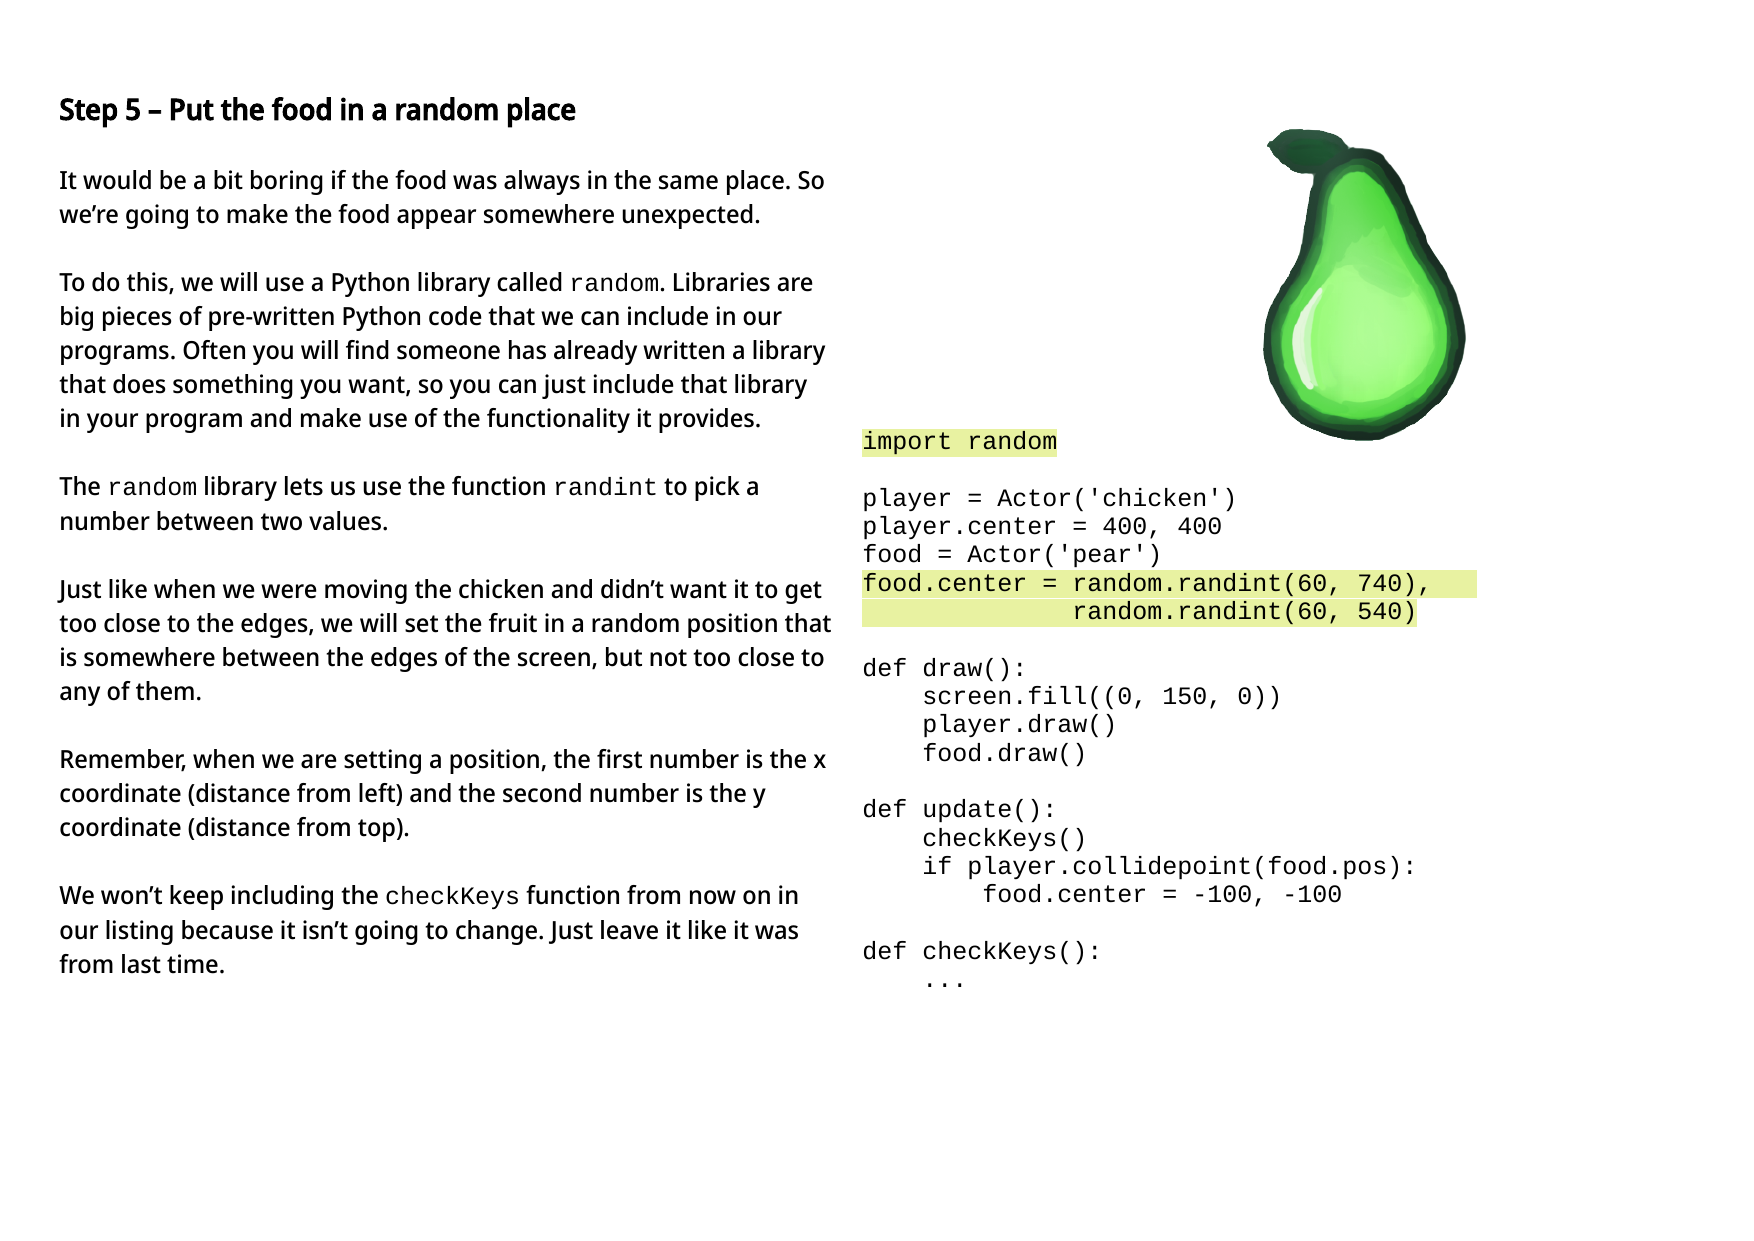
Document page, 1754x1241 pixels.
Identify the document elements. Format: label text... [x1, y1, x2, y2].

text food.center = random.randint(60, 740), [862, 570, 1636, 598]
text food = Actor('pear') [862, 542, 1636, 570]
text Step 5 – Put the food in a random place [59, 88, 833, 128]
text import random [862, 428, 1636, 457]
text def checkKeys(): [862, 938, 1636, 967]
text def update(): [862, 797, 1636, 825]
text def draw(): [862, 655, 1636, 683]
text if player.collidepoint(food.pos): [862, 853, 1636, 882]
text player.center = 400, 400 [862, 513, 1636, 542]
text To do this, we will use a Python library called random. Libraries are big pieces of pre-written Python code that we can include in our programs. Often you will find someone has already written a library that does something you want, so you can just include that library in your program and make use of the functionality it provides. [59, 264, 833, 435]
text checkKeys() [862, 825, 1636, 853]
text ... [862, 967, 1636, 995]
picture [1258, 125, 1468, 445]
text food.draw() [862, 740, 1636, 768]
text Remember, when we are setting a position, the first number is the x coordinate (distance from left) and the second number is the y coordinate (distance from top). [59, 742, 833, 844]
text random.randint(60, 540) [862, 598, 1636, 627]
text We won’t keep including the checkKeys function from now on in our listing because it isn’t going to change. Just leave it like it was from last time. [59, 878, 833, 980]
text player = Actor('chicken') [862, 485, 1636, 513]
text It would be a bit boring if the food was always in the same place. So we’re going to make the food appear somewhere unexpected. [59, 162, 833, 230]
text food.center = -100, -100 [862, 882, 1636, 910]
text screen.fill((0, 150, 0)) [862, 683, 1636, 712]
text The random library lets us use the function randint to pick a number between two values. [59, 469, 833, 537]
text player.draw() [862, 712, 1636, 740]
text Just like when we were moving the chicken and didn’t want it to get too close to the edges, we will set the fruit in a random position that is somewhere between the edges of the screen, but not too close to any of them. [59, 571, 833, 708]
